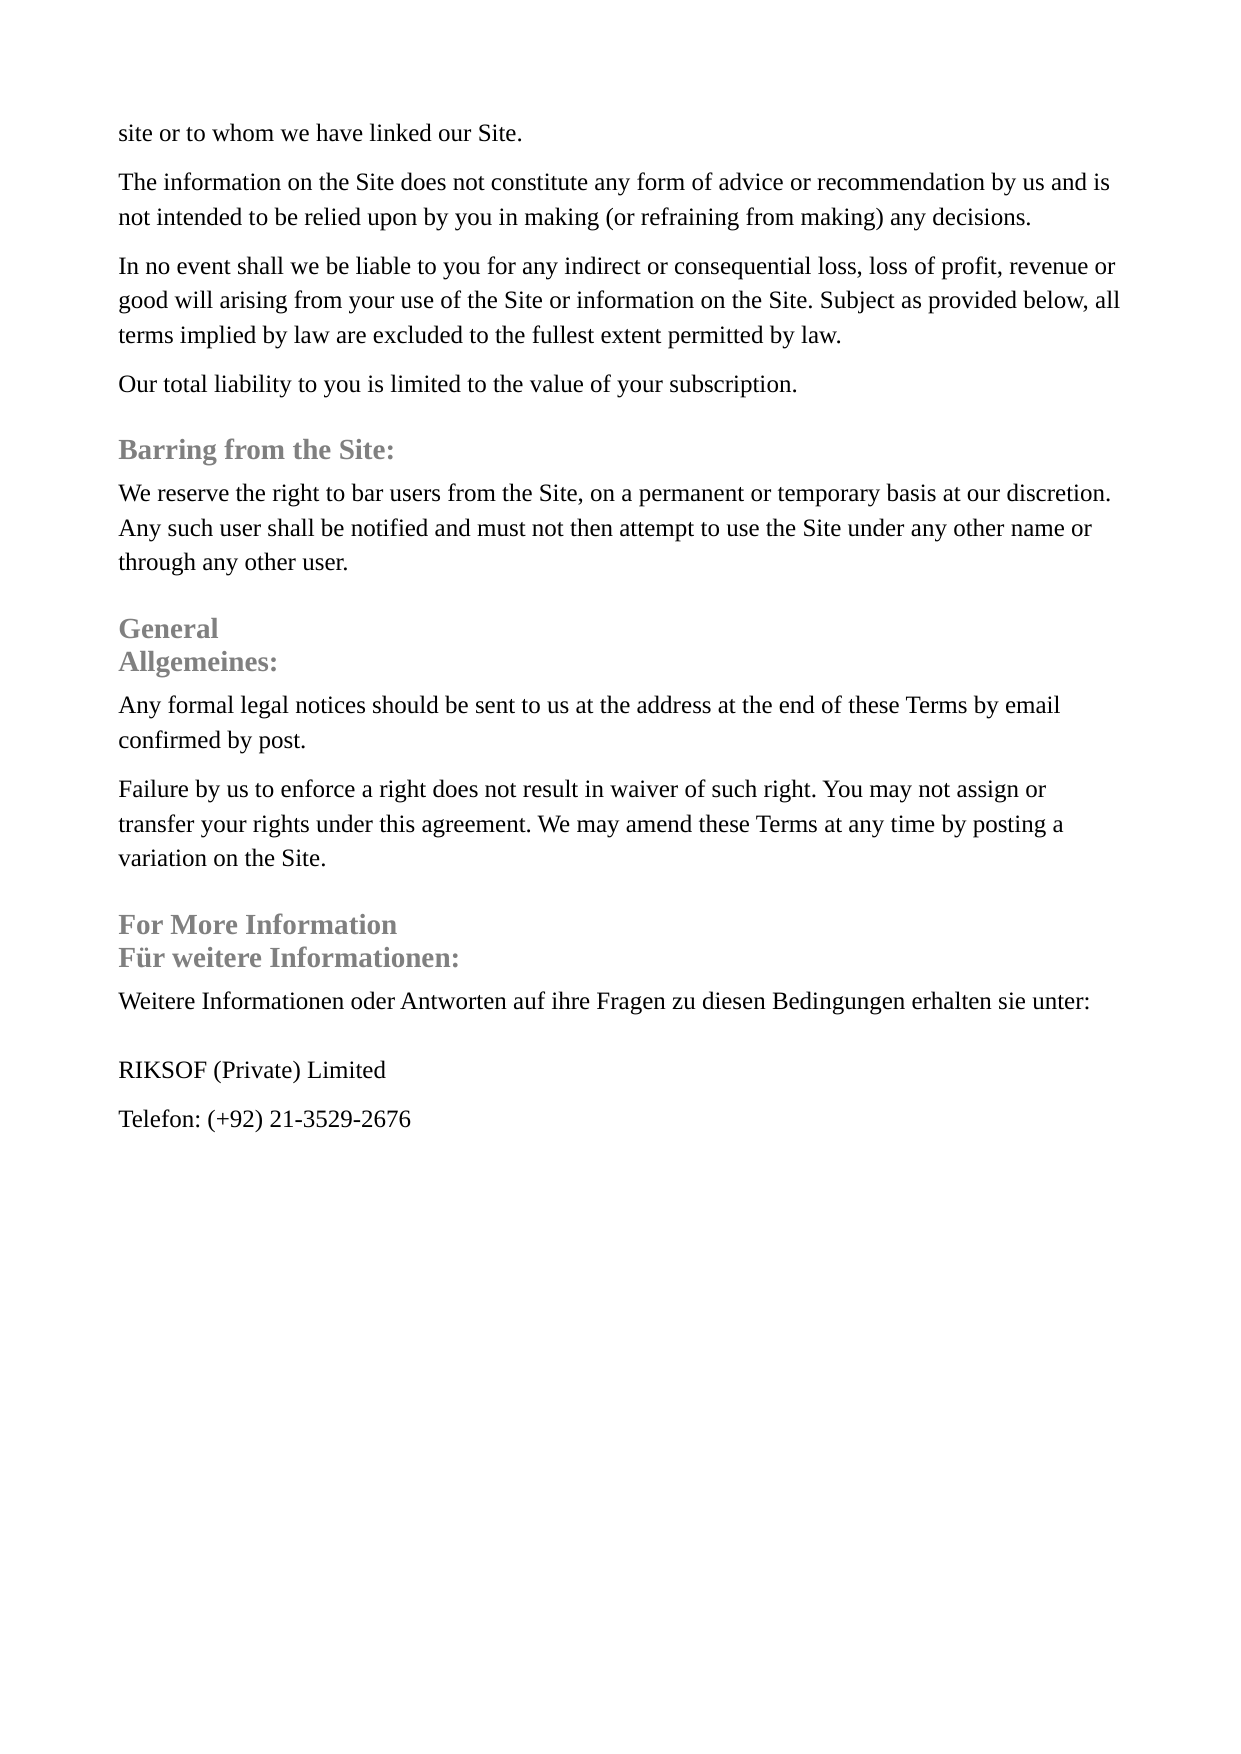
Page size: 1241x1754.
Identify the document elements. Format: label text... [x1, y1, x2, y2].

text Any formal legal notices should be sent to us at the address at the end of these Terms by email confirmed by post. [118, 691, 1122, 754]
text Our total liability to you is limited to the value of your subscription. [118, 369, 1122, 397]
text Failure by us to enforce a right does not result in waiver of such right. You may not assign or transfer your rights under this agreement. We may amend these Terms at any time by posting a variation on the Site. [118, 774, 1122, 872]
text site or to whom we have linked our Site. [118, 118, 1122, 147]
subtitle Barring from the Site: [118, 432, 1122, 466]
text The information on the Site does not constitute any form of advice or recommendation by us and is not intended to be relied upon by you in making (or refraining from making) any decisions. [118, 167, 1122, 230]
text We reserve the right to bar users from the Site, on a permanent or temporary basis at our discretion. Any such user shall be notified and must not then attempt to use the Site under any other name or through any other user. [118, 478, 1122, 576]
text Weitere Informationen oder Antworten auf ihre Fragen zu diesen Bedingungen erhalten sie unter: RIKSOF (Private) Limited [118, 986, 1122, 1084]
text In no event shall we be liable to you for any indirect or consequential loss, loss of profit, revenue or good will arising from your use of the Site or information on the Site. Subject as provided below, all terms implied by law are excluded to the fullest extent permitted by law. [118, 251, 1122, 348]
text Telefon: (+92) 21-3529-2676 [118, 1104, 1122, 1133]
subtitle For More Information Für weitere Informationen: [118, 907, 1122, 974]
subtitle General Allgemeines: [118, 611, 1122, 678]
